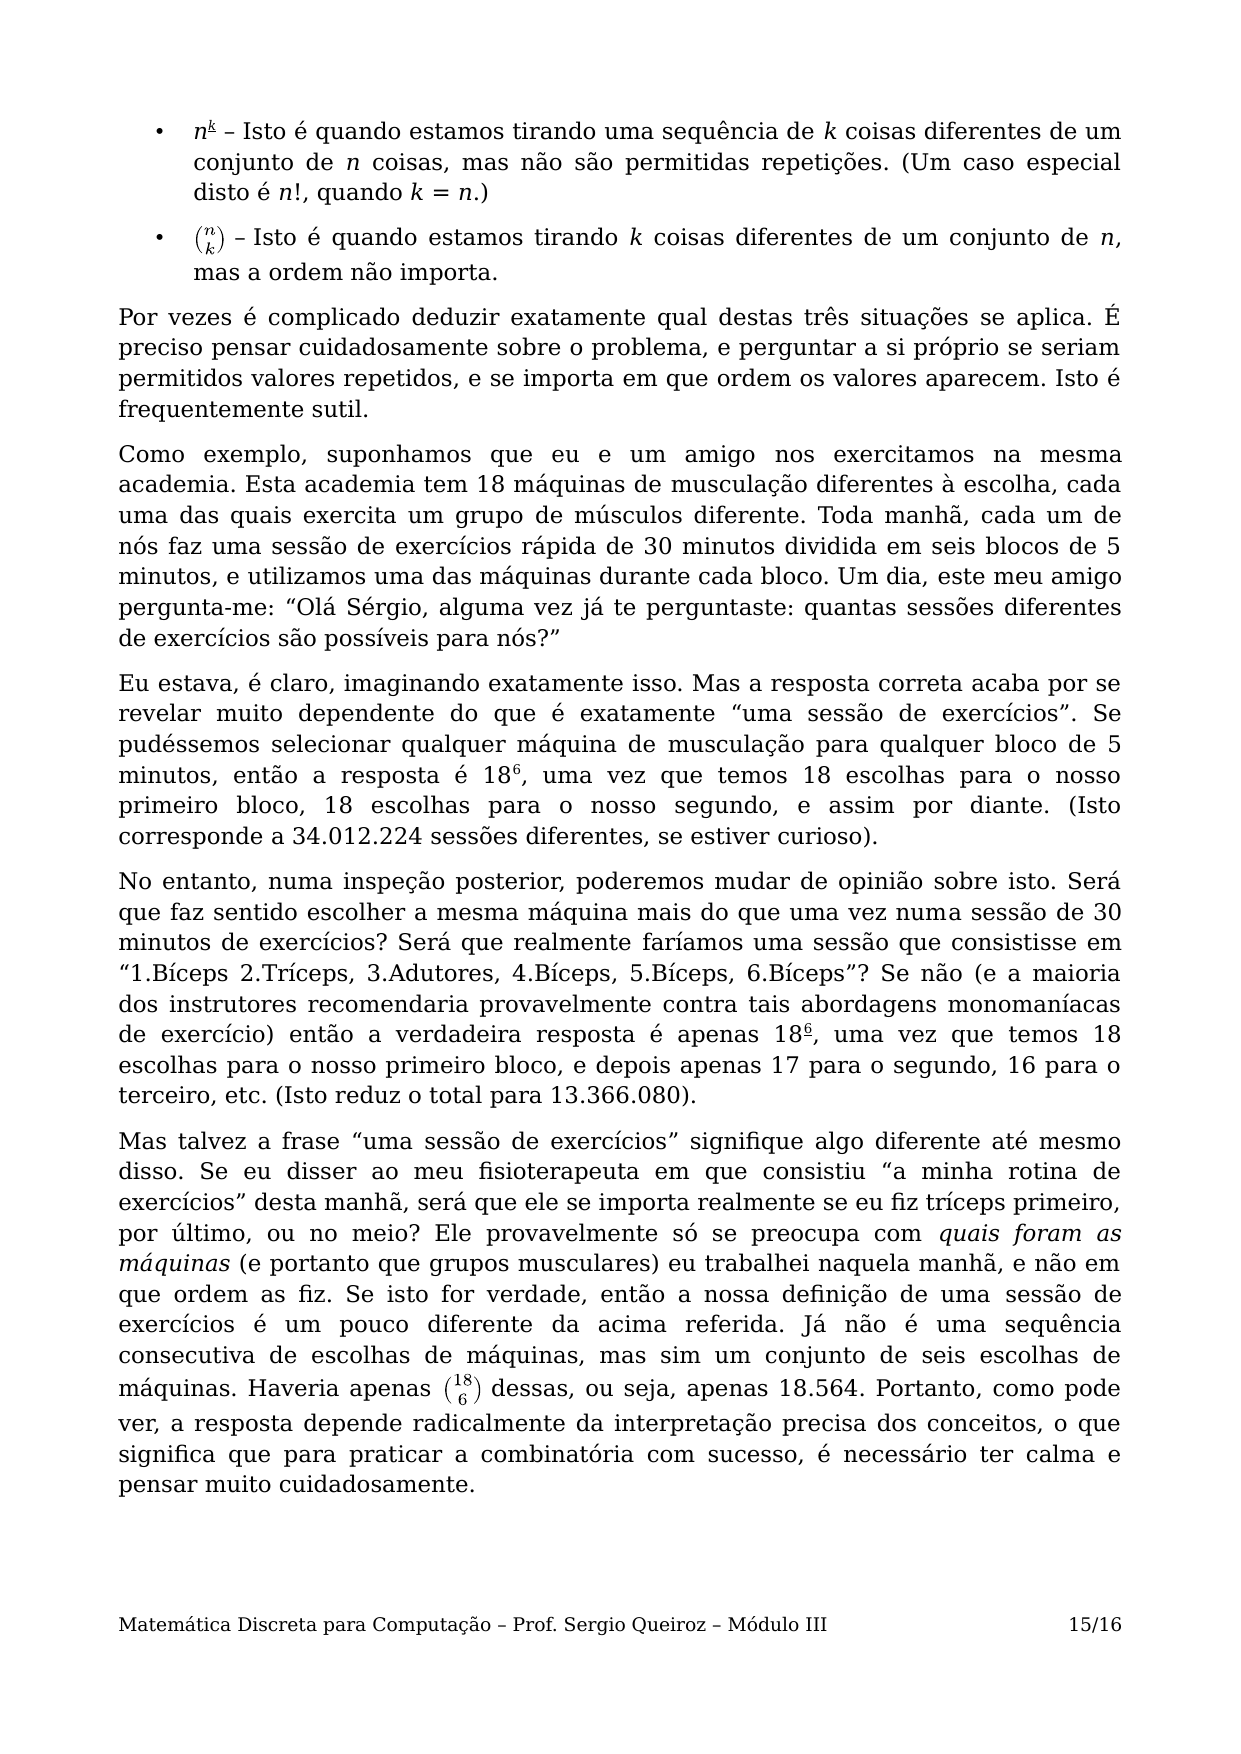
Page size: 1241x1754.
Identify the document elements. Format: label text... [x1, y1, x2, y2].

text Por vezes é complicado deduzir exatamente qual destas três situações se aplica. É preciso pensar cuidadosamente sobre o problema, e perguntar a si próprio se seriam permitidos valores repetidos, e se importa em que ordem os valores aparecem. Isto é frequentemente sutil. [118, 304, 1122, 422]
text Como exemplo, suponhamos que eu e um amigo nos exercitamos na mesma academia. Esta academia tem 18 máquinas de musculação diferentes à escolha, cada uma das quais exercita um grupo de músculos diferente. Toda manhã, cada um de nós faz uma sessão de exercícios rápida de 30 minutos dividida em seis blocos de 5 minutos, e utilizamos uma das máquinas durante cada bloco. Um dia, este meu amigo pergunta-me: “Olá Sérgio, alguma vez já te perguntaste: quantas sessões diferentes de exercícios são possíveis para nós?” [118, 441, 1122, 651]
list – Isto é quando estamos tirando k coisas diferentes de um conjunto de n, mas a ordem não importa. [156, 224, 1122, 285]
text No entanto, numa inspeção posterior, poderemos mudar de opinião sobre isto. Será que faz sentido escolher a mesma máquina mais do que uma vez numa sessão de 30 minutos de exercícios? Será que realmente faríamos uma sessão que consistisse em “1.Bíceps 2.Tríceps, 3.Adutores, 4.Bíceps, 5.Bíceps, 6.Bíceps”? Se não (e a maioria dos instrutores recomendaria provavelmente contra tais abordagens monomaníacas de exercício) então a verdadeira resposta é apenas 186, uma vez que temos 18 escolhas para o nosso primeiro bloco, e depois apenas 17 para o segundo, 16 para o terceiro, etc. (Isto reduz o total para 13.366.080). [118, 868, 1122, 1109]
list nk – Isto é quando estamos tirando uma sequência de k coisas diferentes de um conjunto de n coisas, mas não são permitidas repetições. (Um caso especial disto é n!, quando k = n.) [156, 118, 1122, 206]
text Eu estava, é claro, imaginando exatamente isso. Mas a resposta correta acaba por se revelar muito dependente do que é exatamente “uma sessão de exercícios”. Se pudéssemos selecionar qualquer máquina de musculação para qualquer bloco de 5 minutos, então a resposta é 186, uma vez que temos 18 escolhas para o nosso primeiro bloco, 18 escolhas para o nosso segundo, e assim por diante. (Isto corresponde a 34.012.224 sessões diferentes, se estiver curioso). [118, 670, 1122, 850]
text Mas talvez a frase “uma sessão de exercícios” signifique algo diferente até mesmo disso. Se eu disser ao meu fisioterapeuta em que consistiu “a minha rotina de exercícios” desta manhã, será que ele se importa realmente se eu fiz tríceps primeiro, por último, ou no meio? Ele provavelmente só se preocupa com quais foram as máquinas (e portanto que grupos musculares) eu trabalhei naquela manhã, e não em que ordem as fiz. Se isto for verdade, então a nossa definição de uma sessão de exercícios é um pouco diferente da acima referida. Já não é uma sequência consecutiva de escolhas de máquinas, mas sim um conjunto de seis escolhas de máquinas. Haveria apenas dessas, ou seja, apenas 18.564. Portanto, como pode ver, a resposta depende radicalmente da interpretação precisa dos conceitos, o que significa que para praticar a combinatória com sucesso, é necessário ter calma e pensar muito cuidadosamente. [118, 1128, 1122, 1498]
